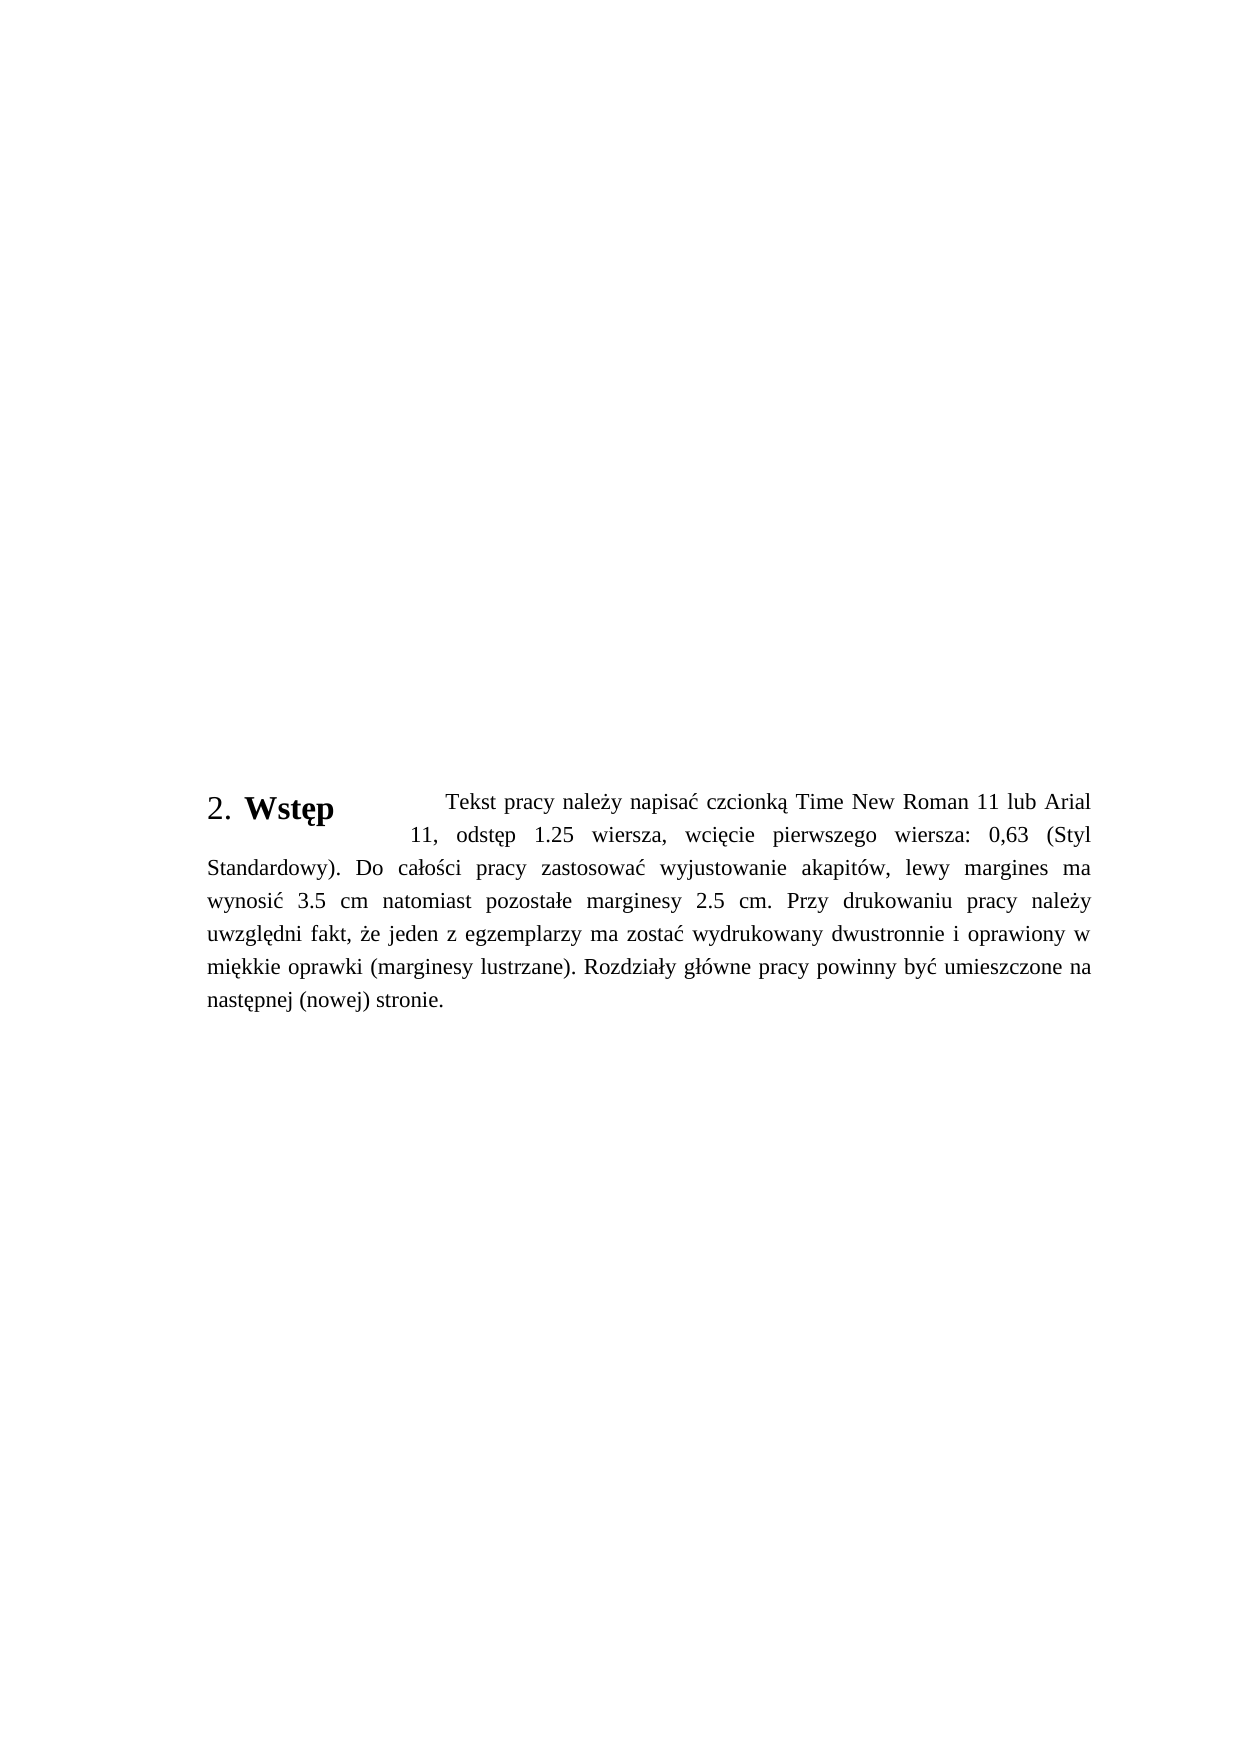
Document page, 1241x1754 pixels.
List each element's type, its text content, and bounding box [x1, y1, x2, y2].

text Tekst pracy należy napisać czcionką Time New Roman 11 lub Arial 11, odstęp 1.25 wiersza, wcięcie pierwszego wiersza: 0,63 (Styl Standardowy). Do całości pracy zastosować wyjustowanie akapitów, lewy margines ma wynosić 3.5 cm natomiast pozostałe marginesy 2.5 cm. Przy drukowaniu pracy należy uwzględni fakt, że jeden z egzemplarzy ma zostać wydrukowany dwustronnie i oprawiony w miękkie oprawki (marginesy lustrzane). Rozdziały główne pracy powinny być umieszczone na następnej (nowej) stronie. [207, 788, 1092, 1012]
subtitle Wstęp [207, 788, 410, 827]
